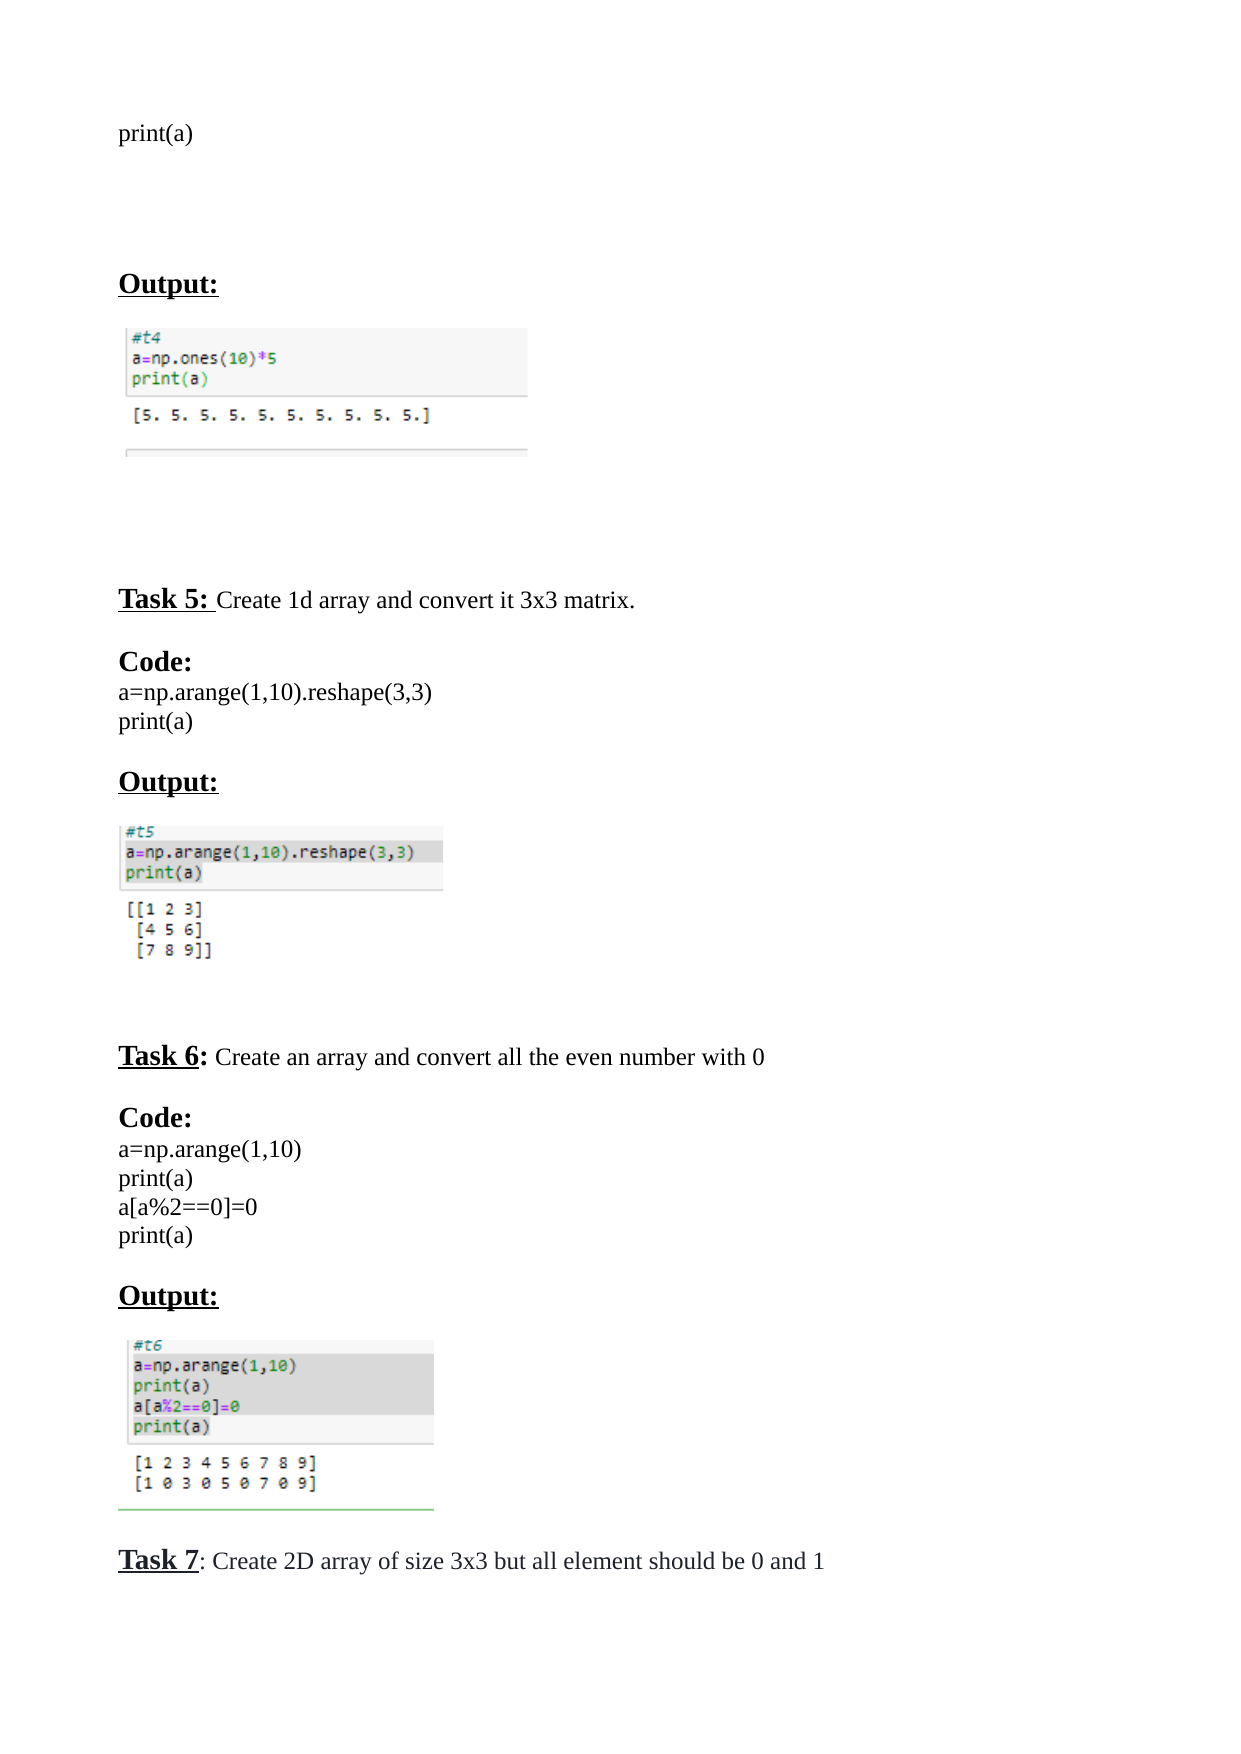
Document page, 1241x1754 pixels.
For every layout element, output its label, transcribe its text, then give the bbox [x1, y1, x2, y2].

text Output: [118, 764, 1122, 797]
picture [118, 826, 444, 981]
text a=np.arange(1,10).reshape(3,3) [118, 677, 1122, 706]
text Task 5: Create 1d array and convert it 3x3 matrix. [118, 582, 1122, 615]
text Task 7: Create 2D array of size 3x3 but all element should be 0 and 1 [118, 1542, 1122, 1576]
text a=np.arange(1,10) [118, 1134, 1122, 1163]
text print(a) [118, 118, 1122, 147]
text Task 6: Create an array and convert all the even number with 0 [118, 1038, 1122, 1072]
picture [118, 328, 528, 457]
text Code: [118, 1101, 1122, 1134]
text print(a) [118, 706, 1122, 735]
text Output: [118, 267, 1122, 300]
text Output: [118, 1278, 1122, 1311]
text a[a%2==0]=0 [118, 1192, 1122, 1220]
text print(a) [118, 1220, 1122, 1249]
text Code: [118, 644, 1122, 677]
text print(a) [118, 1163, 1122, 1192]
picture [118, 1340, 434, 1514]
